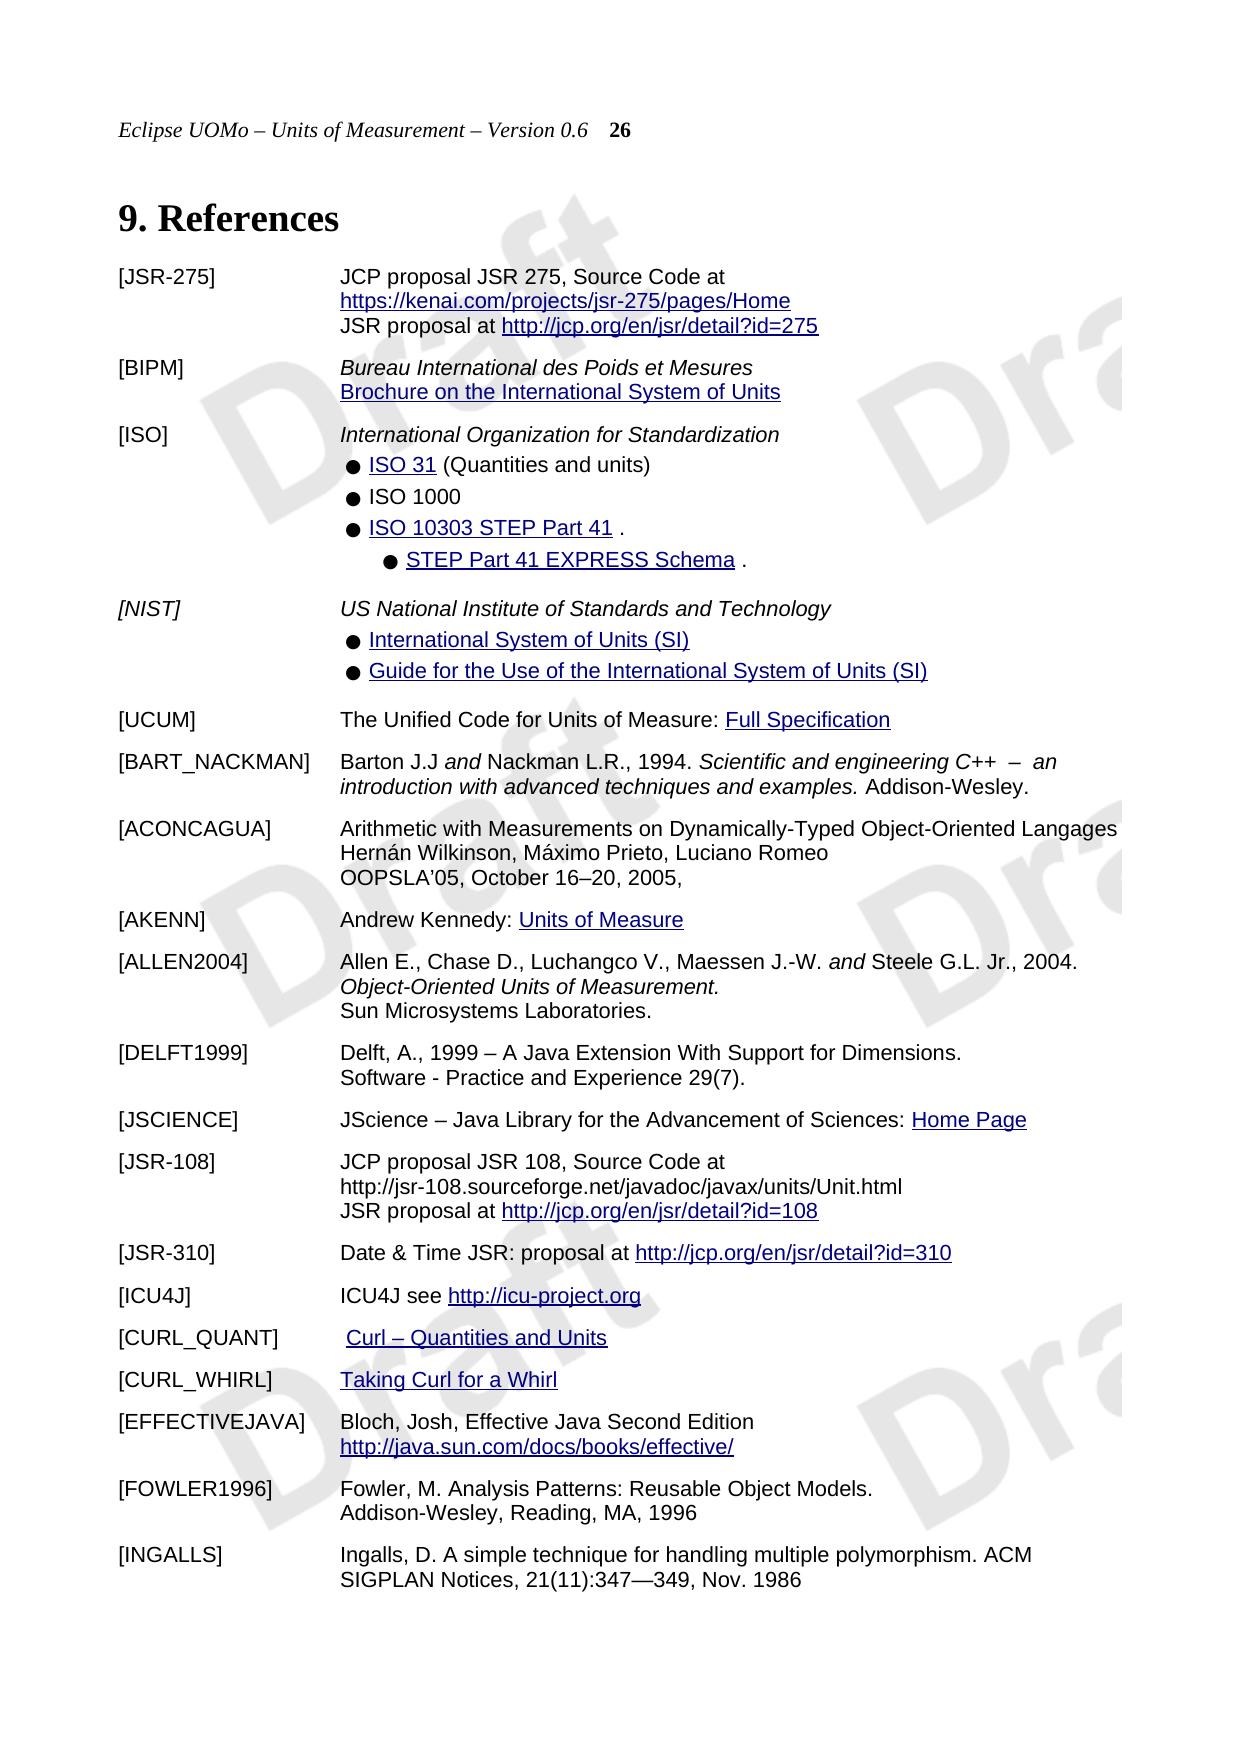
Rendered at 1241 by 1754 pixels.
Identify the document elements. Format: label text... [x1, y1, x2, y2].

list ISO 31 (Quantities and units) [345, 453, 1122, 478]
picture [118, 1023, 1122, 1041]
picture [118, 117, 1122, 197]
list International System of Units (SI) [345, 627, 1122, 653]
picture [118, 1132, 1122, 1150]
picture [118, 1350, 1122, 1368]
list [NIST] US National Institute of Standards and Technology [118, 597, 1122, 621]
list [FOWLER1996] Fowler, M. Analysis Patterns: Reusable Object Models. Addison-Wesley, Reading, MA, 1996 [118, 1476, 1122, 1525]
picture [118, 1592, 1122, 1636]
list [BIPM] Bureau International des Poids et Mesures Brochure on the International System of Units [118, 356, 1122, 404]
picture [118, 799, 1122, 817]
list STEP Part 41 EXPRESS Schema . [382, 547, 1122, 572]
picture [118, 932, 1122, 950]
picture [118, 1223, 1122, 1241]
picture [118, 338, 1122, 356]
list Guide for the Use of the International System of Units (SI) [345, 659, 1122, 684]
picture [118, 1459, 1122, 1476]
picture [118, 1525, 1122, 1543]
picture [118, 890, 1122, 908]
list [ICU4J] ICU4J see http://icu-project.org [118, 1283, 1122, 1308]
picture [118, 1090, 1122, 1108]
list ISO 1000 [345, 484, 1122, 509]
picture [118, 732, 1122, 750]
picture [118, 621, 1122, 708]
list [JSR-108] JCP proposal JSR 108, Source Code at http://jsr-108.sourceforge.net/javadoc/javax/units/Unit.html JSR proposal at http://jcp.org/en/jsr/detail?id=108 [118, 1150, 1122, 1223]
picture [118, 1266, 1122, 1283]
picture [118, 1392, 1122, 1410]
picture [118, 1308, 1122, 1325]
list [AKENN] Andrew Kennedy: Units of Measure [118, 908, 1122, 932]
list [INGALLS] Ingalls, D. A simple technique for handling multiple polymorphism. ACM SIGPLAN Notices, 21(11):347—349, Nov. 1986 [118, 1543, 1122, 1592]
list [CURL_WHIRL] Taking Curl for a Whirl [118, 1368, 1122, 1392]
list ISO 10303 STEP Part 41 . [345, 516, 1122, 541]
list [ALLEN2004] Allen E., Chase D., Luchangco V., Maessen J.-W. and Steele G.L. Jr., 2004. Object-Oriented Units of Measurement. Sun Microsystems Laboratories. [118, 950, 1122, 1023]
list [CURL_QUANT] Curl – Quantities and Units [118, 1325, 1122, 1350]
list [JSR-310] Date & Time JSR: proposal at http://jcp.org/en/jsr/detail?id=310 [118, 1241, 1122, 1266]
picture [118, 404, 1122, 422]
list [DELFT1999] Delft, A., 1999 – A Java Extension With Support for Dimensions. Software - Practice and Experience 29(7). [118, 1041, 1122, 1090]
list [JSR-275] JCP proposal JSR 275, Source Code at https://kenai.com/projects/jsr-275/pages/Home JSR proposal at http://jcp.org/en/jsr/detail?id=275 [118, 264, 1122, 338]
list [EFFECTIVEJAVA] Bloch, Josh, Effective Java Second Edition http://java.sun.com/docs/books/effective/ [118, 1410, 1122, 1459]
list [ISO] International Organization for Standardization [118, 422, 1122, 447]
list [JSCIENCE] JScience – Java Library for the Advancement of Sciences: Home Page [118, 1108, 1122, 1132]
picture [118, 447, 1122, 597]
list [ACONCAGUA] Arithmetic with Measurements on Dynamically-Typed Object-Oriented Langages Hernán Wilkinson, Máximo Prieto, Luciano Romeo OOPSLA’05, October 16–20, 2005, [118, 817, 1122, 890]
list [BART_NACKMAN] Barton J.J and Nackman L.R., 1994. Scientific and engineering C++ – an introduction with advanced techniques and examples. Addison-Wesley. [118, 750, 1122, 799]
subtitle References [118, 197, 1122, 240]
picture [118, 240, 1122, 264]
list [UCUM] The Unified Code for Units of Measure: Full Specification [118, 708, 1122, 732]
